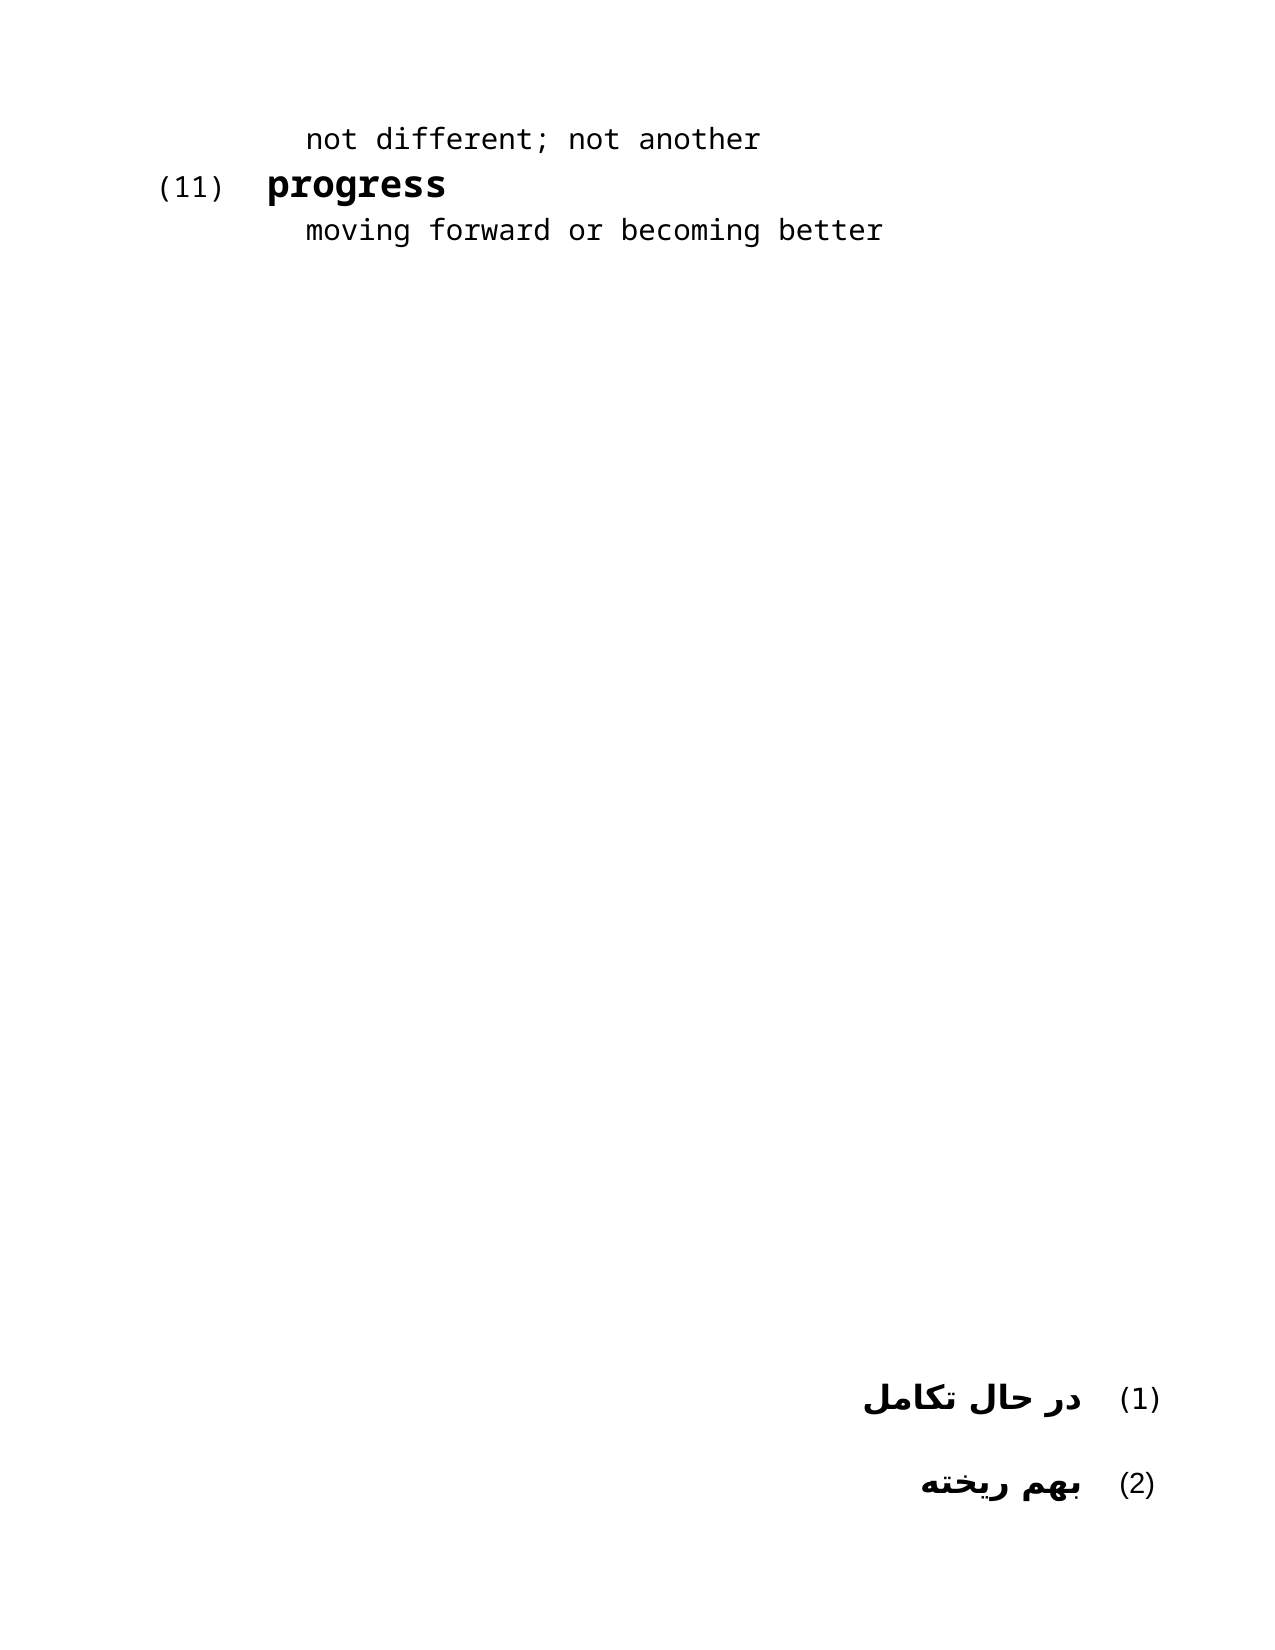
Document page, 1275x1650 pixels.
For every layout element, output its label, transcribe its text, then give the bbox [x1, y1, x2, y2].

list در حال تکامل [118, 1378, 1119, 1417]
list moving forward or becoming better [268, 209, 1157, 248]
list not different; not another [268, 118, 1157, 158]
list progress [156, 158, 1157, 209]
list بهم ریخته [118, 1462, 1119, 1501]
